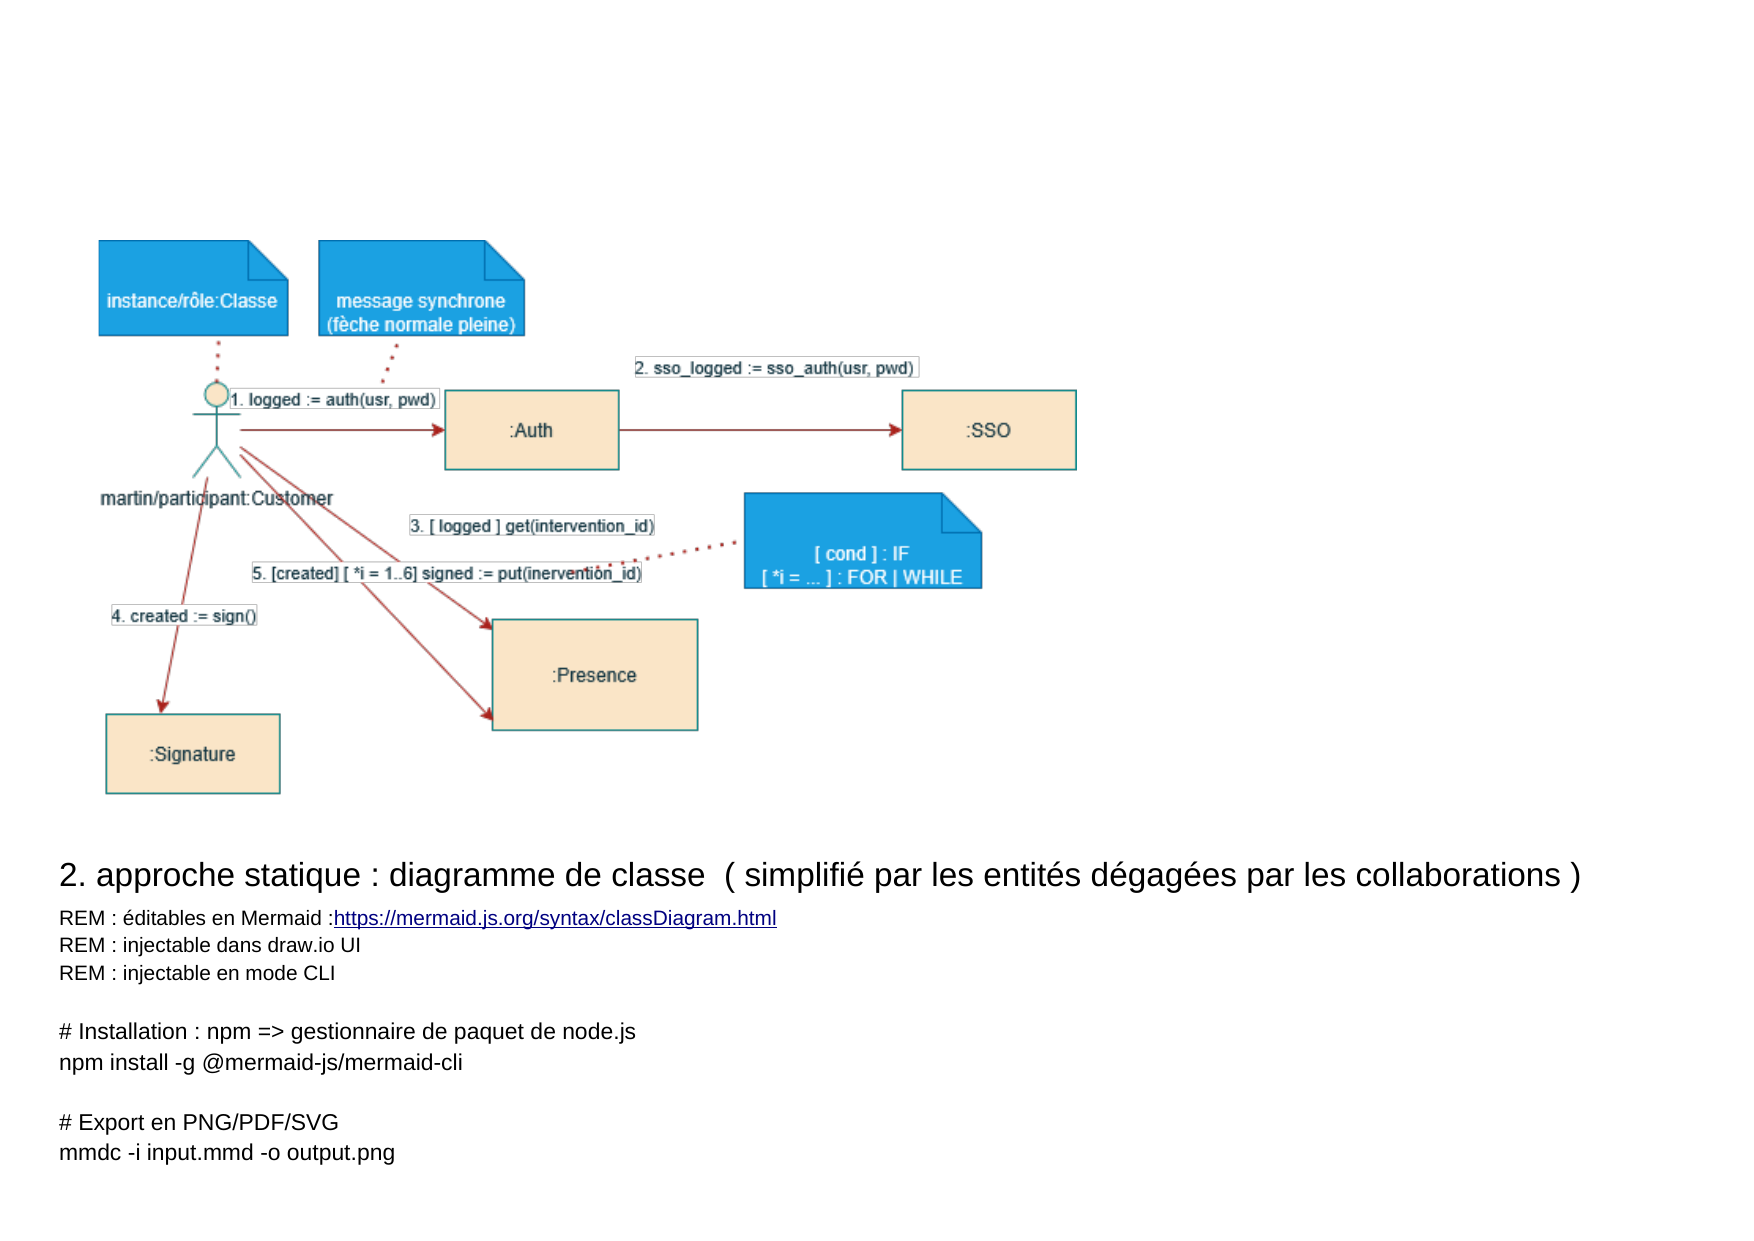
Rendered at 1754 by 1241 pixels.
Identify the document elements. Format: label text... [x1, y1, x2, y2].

subtitle 2. approche statique : diagramme de classe ( simplifié par les entités dégagées par les collaborations ) [59, 855, 1695, 893]
text # Installation : npm => gestionnaire de paquet de node.js [59, 1018, 1695, 1045]
text REM : éditables en Mermaid :https://mermaid.js.org/syntax/classDiagram.html [59, 906, 1695, 929]
text mmdc -i input.mmd -o output.png [59, 1139, 1695, 1166]
text # Export en PNG/PDF/SVG [59, 1109, 1695, 1135]
text REM : injectable dans draw.io UI [59, 933, 1695, 957]
text REM : injectable en mode CLI [59, 961, 1695, 984]
text npm install -g @mermaid-js/mermaid-cli [59, 1048, 1695, 1075]
picture [98, 240, 1077, 796]
